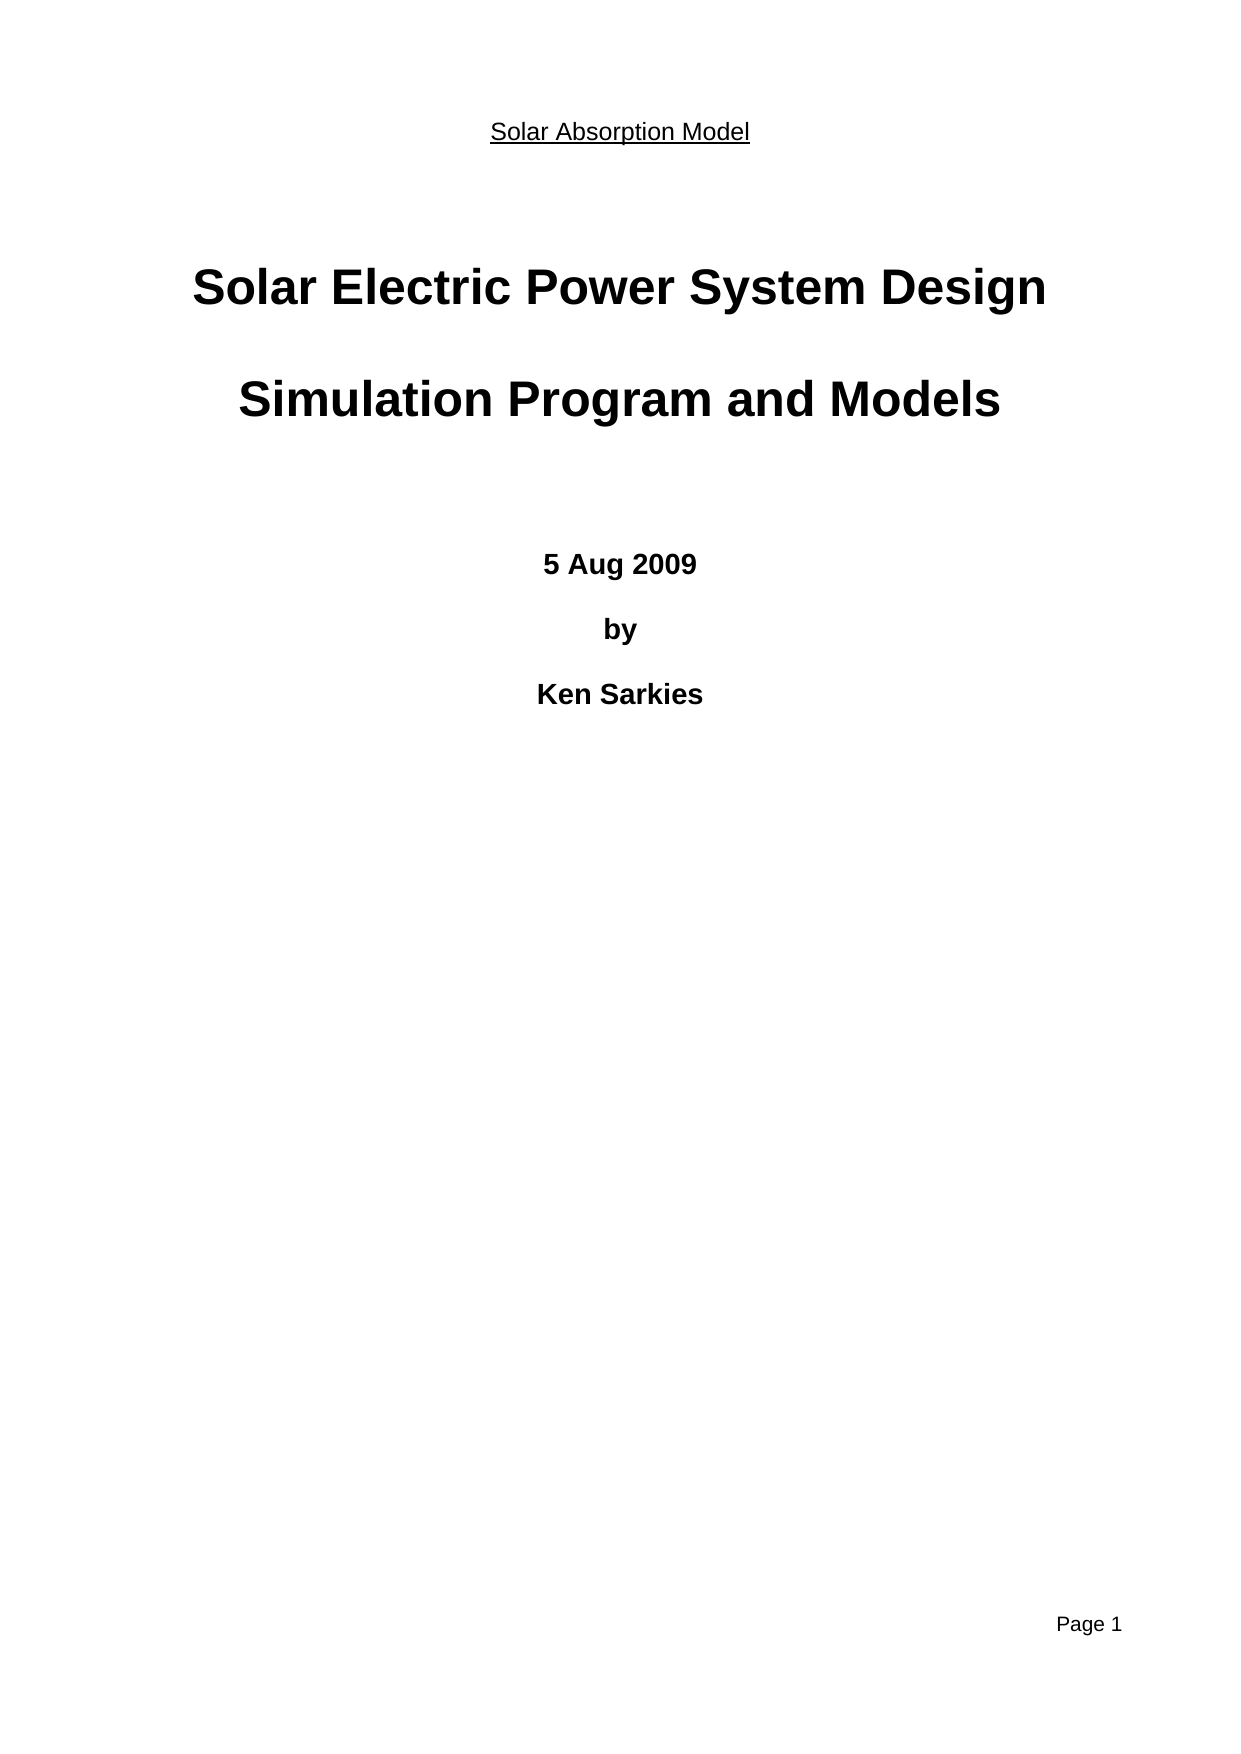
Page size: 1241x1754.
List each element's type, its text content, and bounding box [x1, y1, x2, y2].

text Simulation Program and Models [118, 371, 1122, 427]
text Solar Electric Power System Design [118, 259, 1122, 315]
text 5 Aug 2009 [118, 548, 1122, 580]
text Ken Sarkies [118, 678, 1122, 711]
text by [118, 613, 1122, 646]
